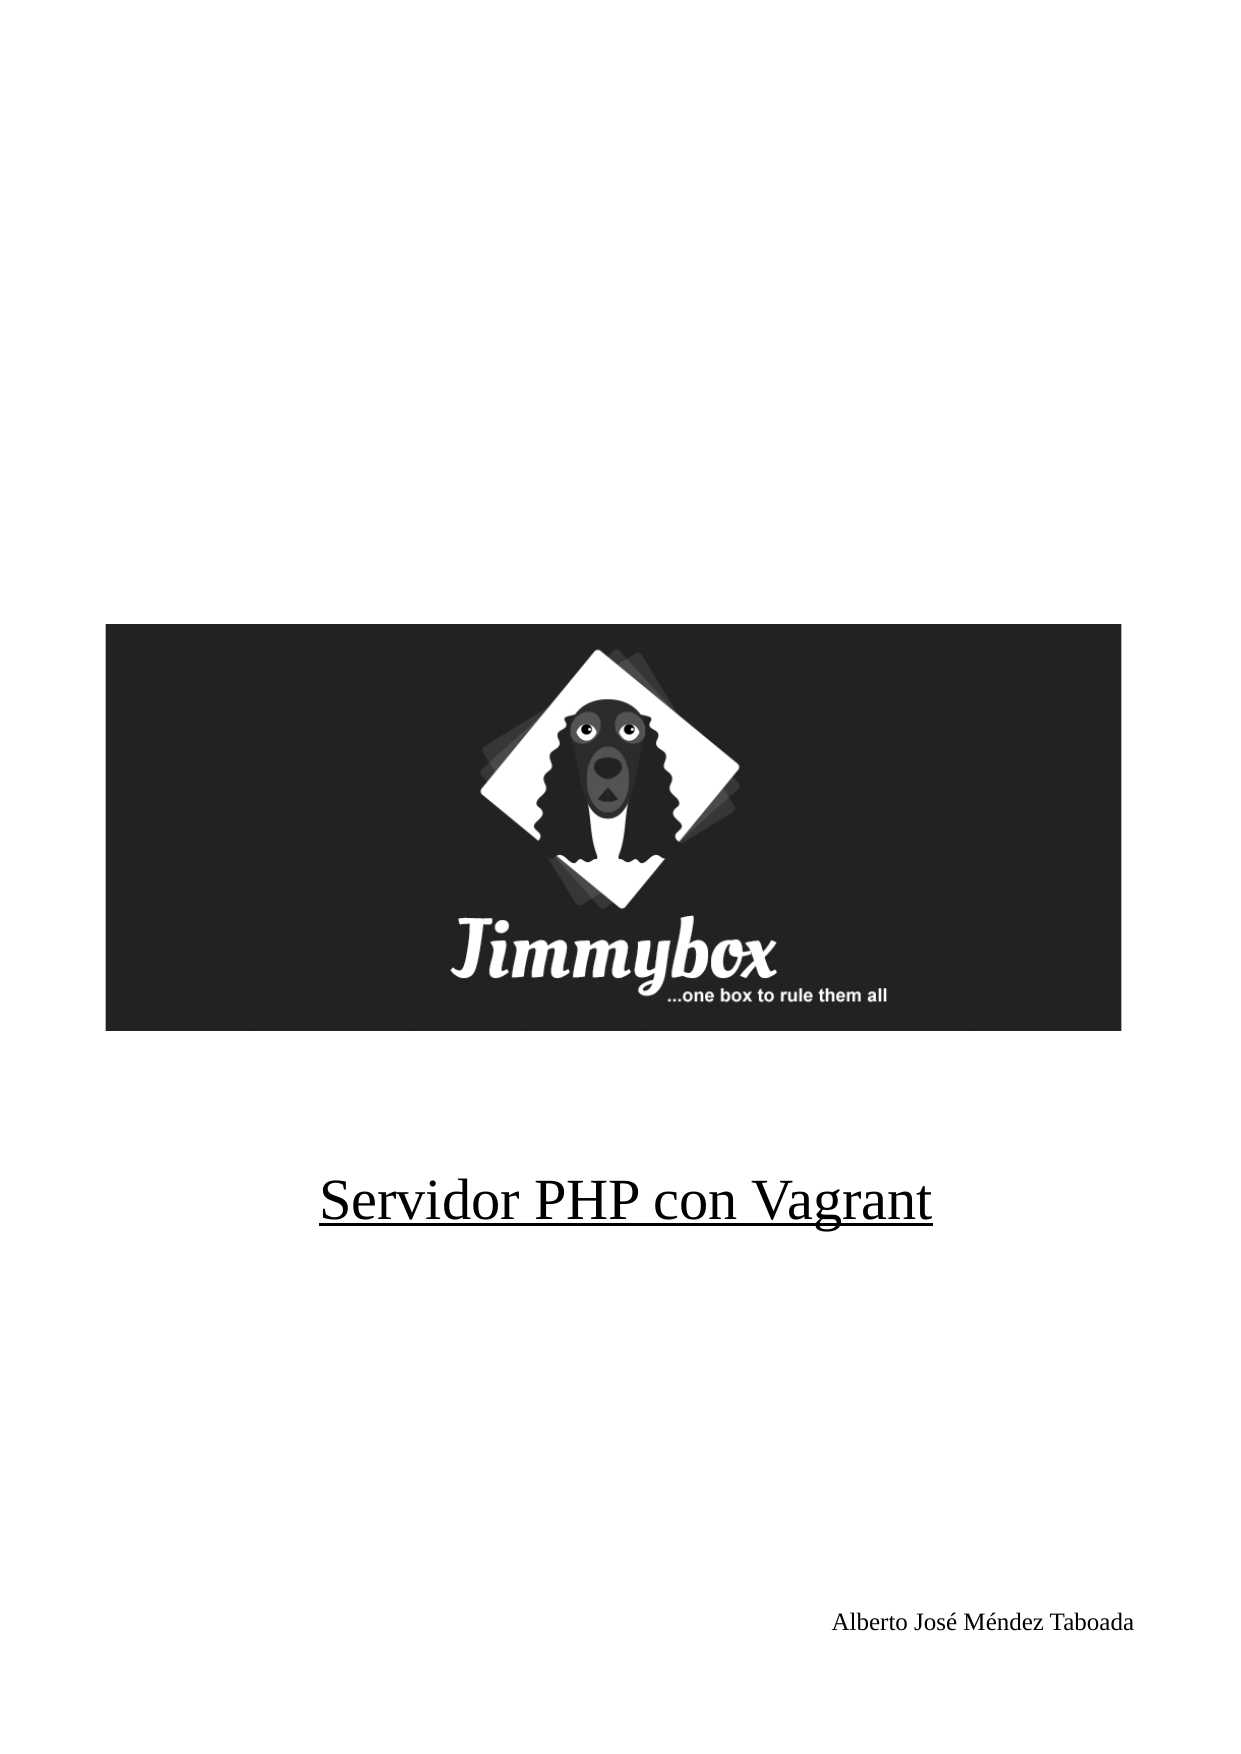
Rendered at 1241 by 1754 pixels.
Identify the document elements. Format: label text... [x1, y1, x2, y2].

picture [105, 624, 1122, 1031]
text Servidor PHP con Vagrant [118, 1165, 1134, 1232]
